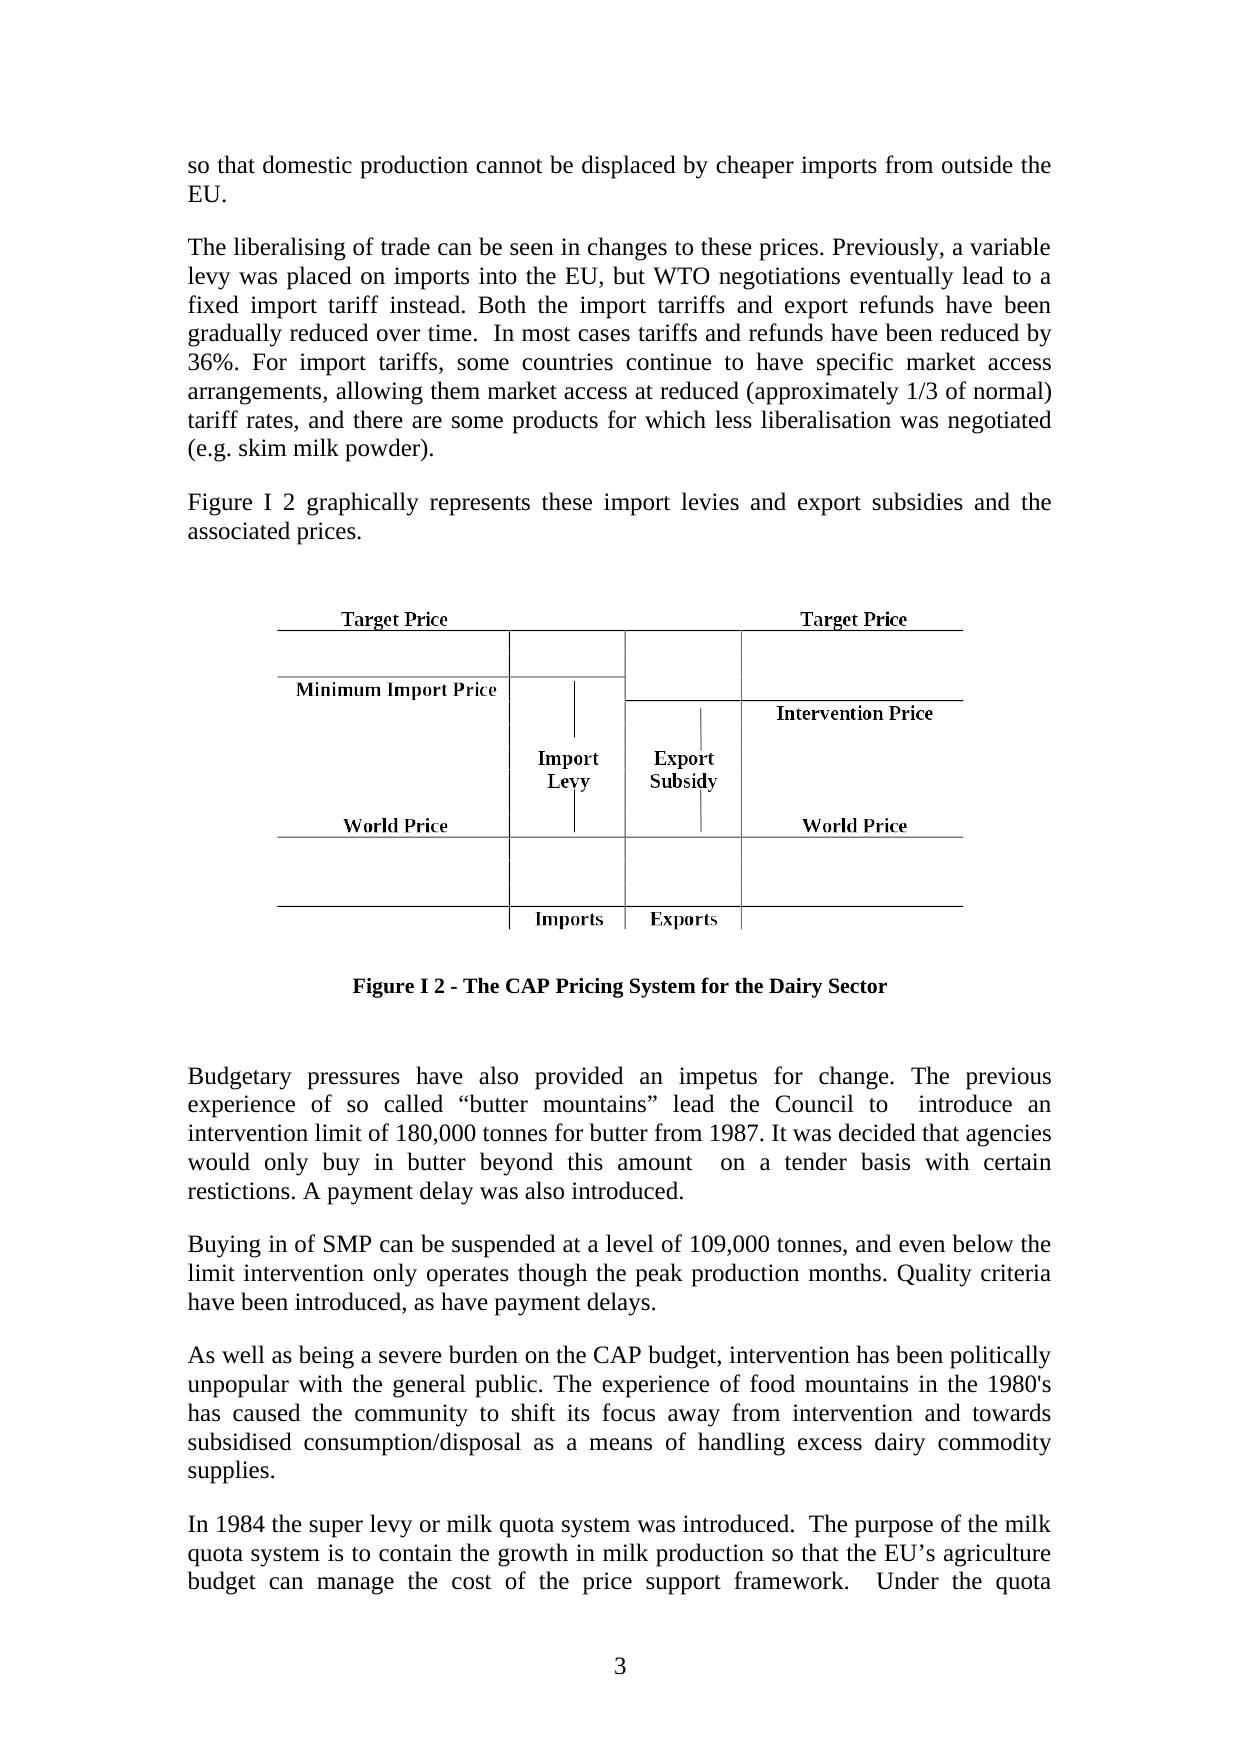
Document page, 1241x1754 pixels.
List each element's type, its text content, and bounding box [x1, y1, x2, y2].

text Buying in of SMP can be suspended at a level of 109,000 tonnes, and even below the limit intervention only operates though the peak production months. Quality criteria have been introduced, as have payment delays. [187, 1229, 1053, 1316]
text In 1984 the super levy or milk quota system was introduced. The purpose of the milk quota system is to contain the growth in milk production so that the EU’s agriculture budget can manage the cost of the price support framework. Under the quota [187, 1509, 1053, 1595]
text The liberalising of trade can be seen in changes to these prices. Previously, a variable levy was placed on imports into the EU, but WTO negotiations eventually lead to a fixed import tariff instead. Both the import tarriffs and export refunds have been gradually reduced over time. In most cases tariffs and refunds have been reduced by 36%. For import tariffs, some countries continue to have specific market access arrangements, allowing them market access at reduced (approximately 1/3 of normal) tariff rates, and there are some products for which less liberalisation was negotiated (e.g. skim milk powder). [187, 232, 1053, 462]
text As well as being a severe burden on the CAP budget, intervention has been politically unpopular with the general public. The experience of food mountains in the 1980's has caused the community to shift its focus away from intervention and towards subsidised consumption/disposal as a means of handling excess dairy commodity supplies. [187, 1340, 1053, 1484]
text Figure I 2 - The CAP Pricing System for the Dairy Sector [204, 973, 1036, 998]
text Figure I 2 graphically represents these import levies and export subsidies and the associated prices. [187, 487, 1053, 544]
text so that domestic production cannot be displaced by cheaper imports from outside the EU. [187, 150, 1053, 207]
text Budgetary pressures have also provided an impetus for change. The previous experience of so called “butter mountains” lead the Council to introduce an intervention limit of 180,000 tonnes for butter from 1987. It was decided that agencies would only buy in butter beyond this amount on a tender basis with certain restictions. A payment delay was also introduced. [187, 1061, 1053, 1204]
